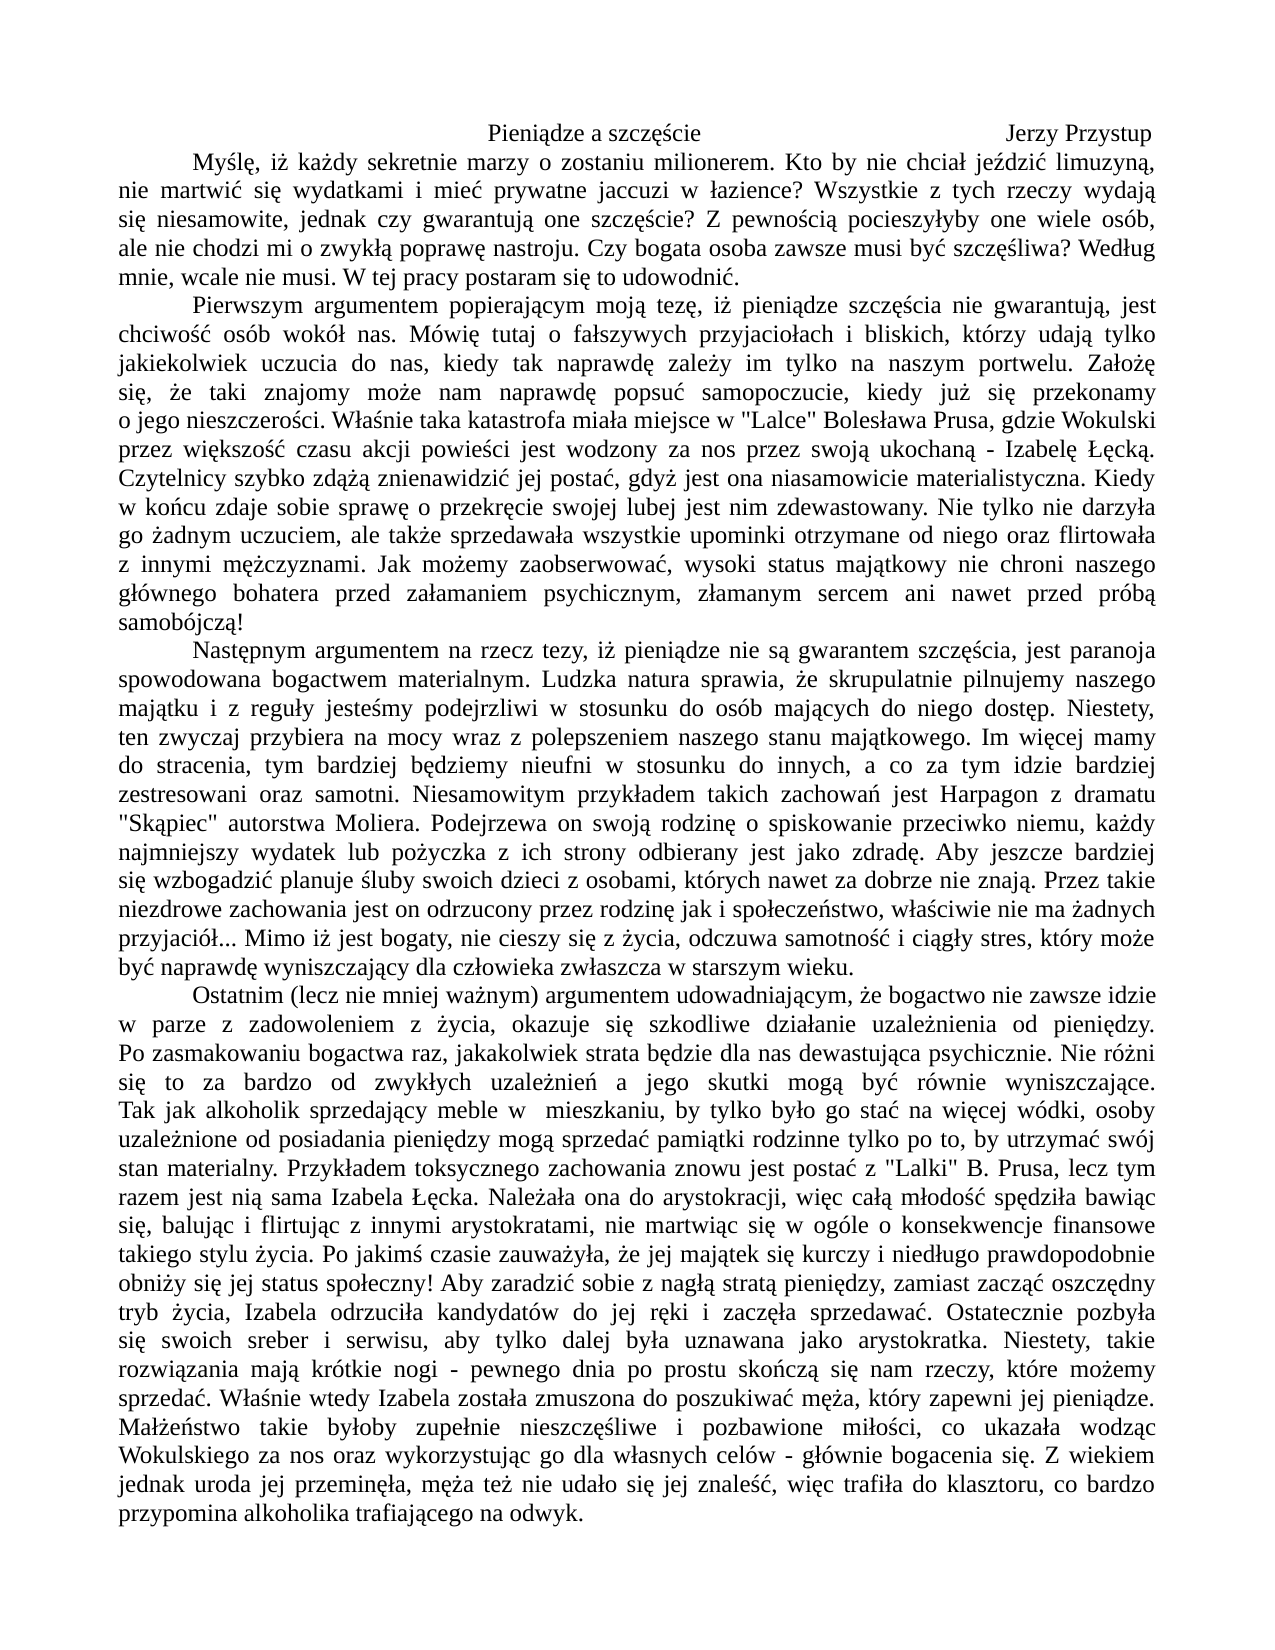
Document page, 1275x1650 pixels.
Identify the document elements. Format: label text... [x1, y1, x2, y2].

text Myślę, iż każdy sekretnie marzy o zostaniu milionerem. Kto by nie chciał jeździć limuzyną, nie martwić się wydatkami i mieć prywatne jaccuzi w łazience? Wszystkie z tych rzeczy wydają się niesamowite, jednak czy gwarantują one szczęście? Z pewnością pocieszyłyby one wiele osób, ale nie chodzi mi o zwykłą poprawę nastroju. Czy bogata osoba zawsze musi być szczęśliwa? Według mnie, wcale nie musi. W tej pracy postaram się to udowodnić. [118, 147, 1157, 291]
text Pieniądze a szczęście Jerzy Przystup [118, 118, 1157, 147]
text Pierwszym argumentem popierającym moją tezę, iż pieniądze szczęścia nie gwarantują, jest chciwość osób wokół nas. Mówię tutaj o fałszywych przyjaciołach i bliskich, którzy udają tylko jakiekolwiek uczucia do nas, kiedy tak naprawdę zależy im tylko na naszym portwelu. Założę się, że taki znajomy może nam naprawdę popsuć samopoczucie, kiedy już się przekonamy o jego nieszczerości. Właśnie taka katastrofa miała miejsce w "Lalce" Bolesława Prusa, gdzie Wokulski przez większość czasu akcji powieści jest wodzony za nos przez swoją ukochaną - Izabelę Łęcką. Czytelnicy szybko zdążą znienawidzić jej postać, gdyż jest ona niasamowicie materialistyczna. Kiedy w końcu zdaje sobie sprawę o przekręcie swojej lubej jest nim zdewastowany. Nie tylko nie darzyła go żadnym uczuciem, ale także sprzedawała wszystkie upominki otrzymane od niego oraz flirtowała z innymi mężczyznami. Jak możemy zaobserwować, wysoki status majątkowy nie chroni naszego głównego bohatera przed załamaniem psychicznym, złamanym sercem ani nawet przed próbą samobójczą! [118, 291, 1157, 636]
text Następnym argumentem na rzecz tezy, iż pieniądze nie są gwarantem szczęścia, jest paranoja spowodowana bogactwem materialnym. Ludzka natura sprawia, że skrupulatnie pilnujemy naszego majątku i z reguły jesteśmy podejrzliwi w stosunku do osób mających do niego dostęp. Niestety, ten zwyczaj przybiera na mocy wraz z polepszeniem naszego stanu majątkowego. Im więcej mamy do stracenia, tym bardziej będziemy nieufni w stosunku do innych, a co za tym idzie bardziej zestresowani oraz samotni. Niesamowitym przykładem takich zachowań jest Harpagon z dramatu "Skąpiec" autorstwa Moliera. Podejrzewa on swoją rodzinę o spiskowanie przeciwko niemu, każdy najmniejszy wydatek lub pożyczka z ich strony odbierany jest jako zdradę. Aby jeszcze bardziej się wzbogadzić planuje śluby swoich dzieci z osobami, których nawet za dobrze nie znają. Przez takie niezdrowe zachowania jest on odrzucony przez rodzinę jak i społeczeństwo, właściwie nie ma żadnych przyjaciół... Mimo iż jest bogaty, nie cieszy się z życia, odczuwa samotność i ciągły stres, który może być naprawdę wyniszczający dla człowieka zwłaszcza w starszym wieku. [118, 636, 1157, 981]
text Ostatnim (lecz nie mniej ważnym) argumentem udowadniającym, że bogactwo nie zawsze idzie w parze z zadowoleniem z życia, okazuje się szkodliwe działanie uzależnienia od pieniędzy. Po zasmakowaniu bogactwa raz, jakakolwiek strata będzie dla nas dewastująca psychicznie. Nie różni się to za bardzo od zwykłych uzależnień a jego skutki mogą być równie wyniszczające. Tak jak alkoholik sprzedający meble w mieszkaniu, by tylko było go stać na więcej wódki, osoby uzależnione od posiadania pieniędzy mogą sprzedać pamiątki rodzinne tylko po to, by utrzymać swój stan materialny. Przykładem toksycznego zachowania znowu jest postać z "Lalki" B. Prusa, lecz tym razem jest nią sama Izabela Łęcka. Należała ona do arystokracji, więc całą młodość spędziła bawiąc się, balując i flirtując z innymi arystokratami, nie martwiąc się w ogóle o konsekwencje finansowe takiego stylu życia. Po jakimś czasie zauważyła, że jej majątek się kurczy i niedługo prawdopodobnie obniży się jej status społeczny! Aby zaradzić sobie z nagłą stratą pieniędzy, zamiast zacząć oszczędny tryb życia, Izabela odrzuciła kandydatów do jej ręki i zaczęła sprzedawać. Ostatecznie pozbyła się swoich sreber i serwisu, aby tylko dalej była uznawana jako arystokratka. Niestety, takie rozwiązania mają krótkie nogi - pewnego dnia po prostu skończą się nam rzeczy, które możemy sprzedać. Właśnie wtedy Izabela została zmuszona do poszukiwać męża, który zapewni jej pieniądze. Małżeństwo takie byłoby zupełnie nieszczęśliwe i pozbawione miłości, co ukazała wodząc Wokulskiego za nos oraz wykorzystując go dla własnych celów - głównie bogacenia się. Z wiekiem jednak uroda jej przeminęła, męża też nie udało się jej znaleść, więc trafiła do klasztoru, co bardzo przypomina alkoholika trafiającego na odwyk. [118, 981, 1157, 1527]
